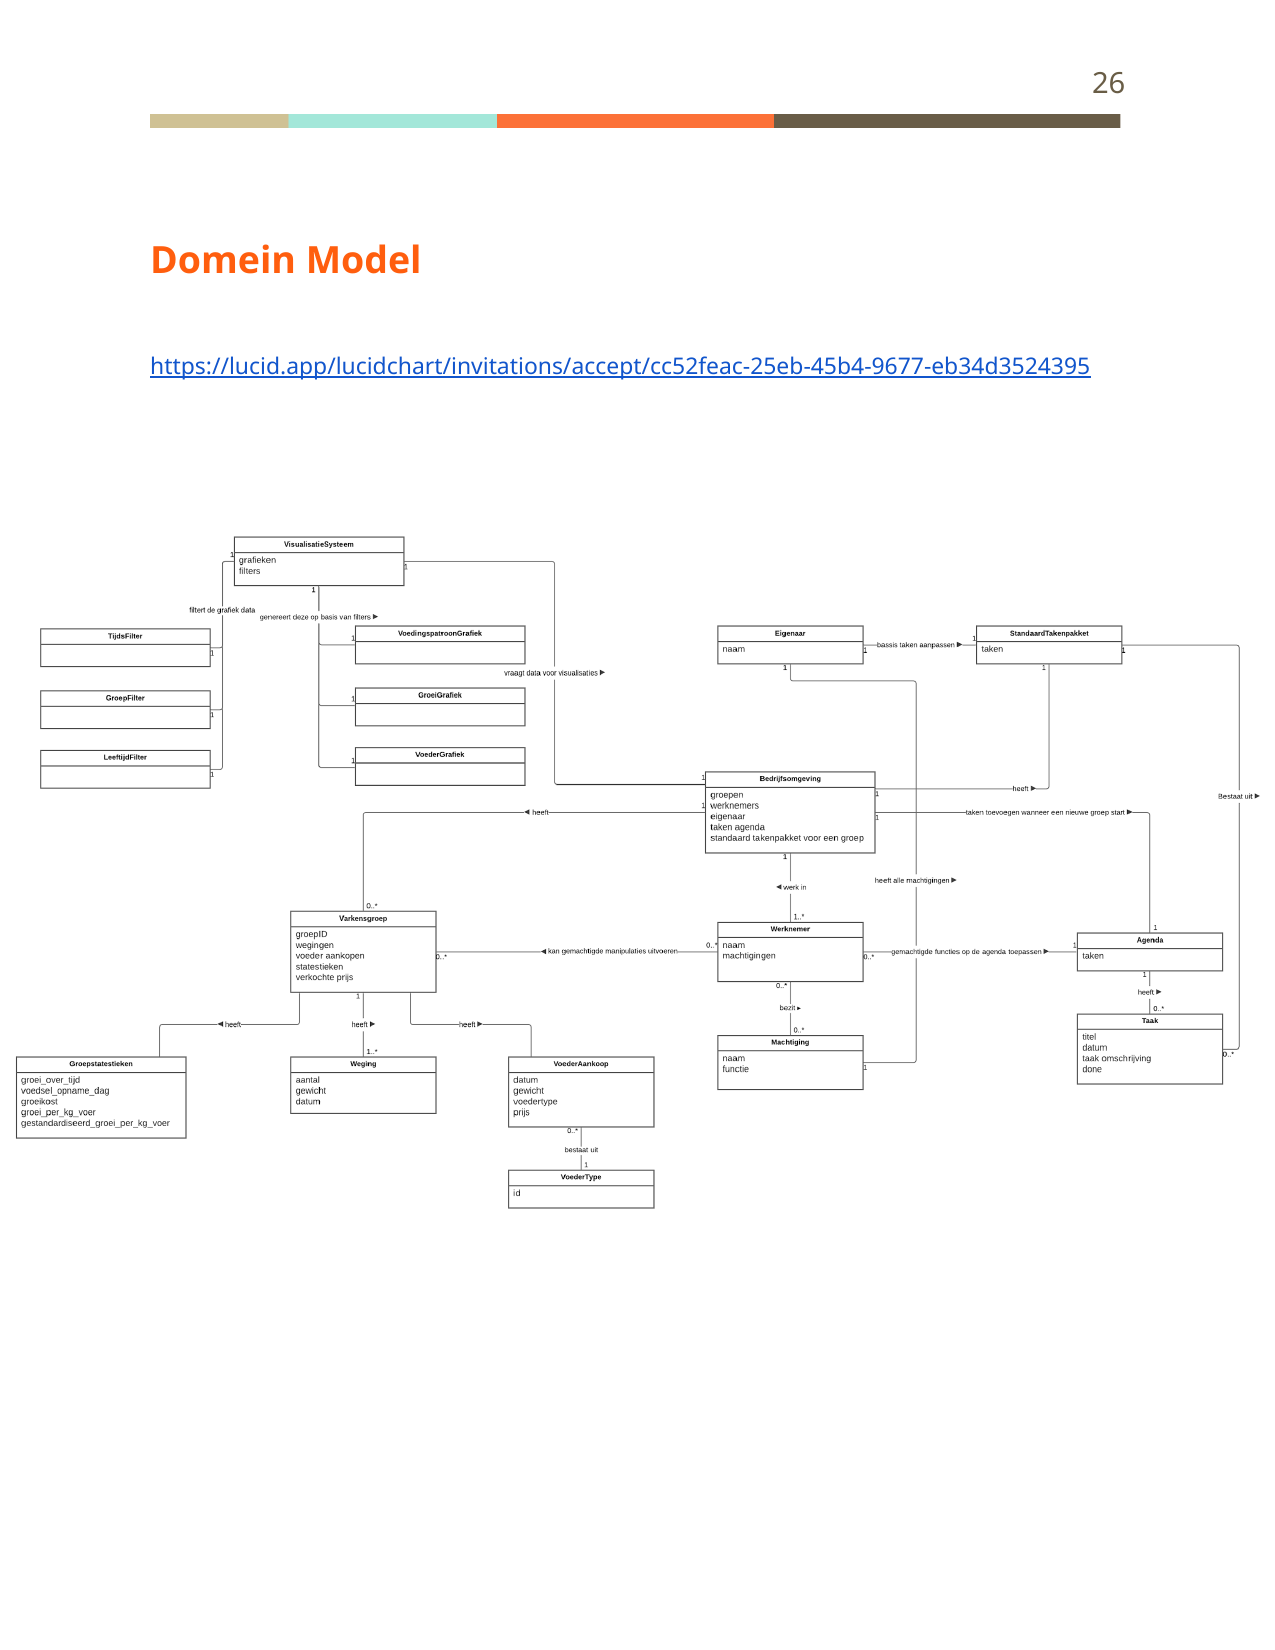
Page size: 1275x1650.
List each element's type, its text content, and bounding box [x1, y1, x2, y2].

subtitle https://lucid.app/lucidchart/invitations/accept/cc52feac-25eb-45b4-9677-eb34d3524395 [150, 350, 1125, 381]
picture [0, 521, 1275, 1224]
picture [150, 114, 1121, 128]
subtitle Domein Model [150, 233, 1125, 284]
